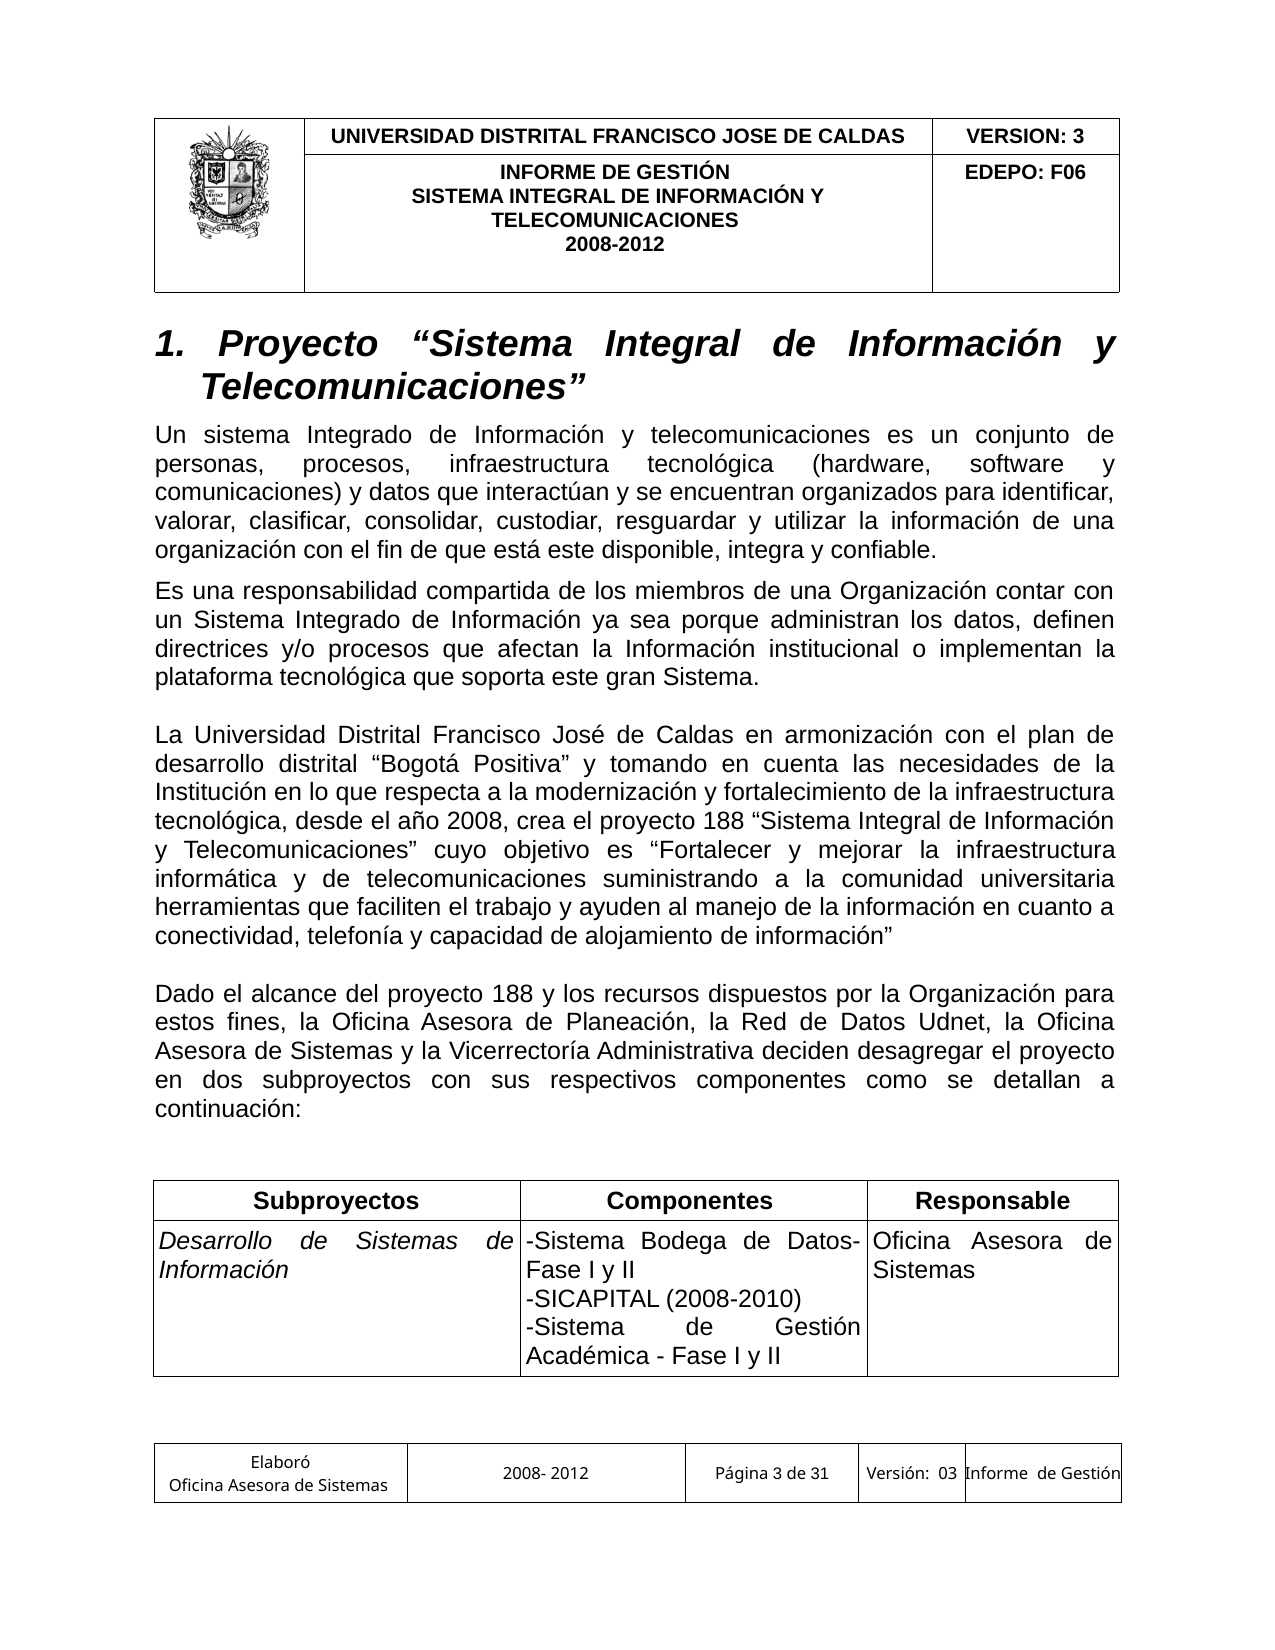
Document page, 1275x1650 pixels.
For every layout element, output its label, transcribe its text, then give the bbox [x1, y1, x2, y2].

table_header Responsable [868, 1181, 1118, 1220]
table_header Subproyectos [154, 1181, 520, 1220]
subtitle 1. Proyecto “Sistema Integral de Información y Telecomunicaciones” [154, 321, 1116, 407]
text Un sistema Integrado de Información y telecomunicaciones es un conjunto de personas, procesos, infraestructura tecnológica (hardware, software y comunicaciones) y datos que interactúan y se encuentran organizados para identificar, valorar, clasificar, consolidar, custodiar, resguardar y utilizar la información de una organización con el fin de que está este disponible, integra y confiable. [154, 420, 1116, 563]
text Es una responsabilidad compartida de los miembros de una Organización contar con un Sistema Integrado de Información ya sea porque administran los datos, definen directrices y/o procesos que afectan la Información institucional o implementan la plataforma tecnológica que soporta este gran Sistema. [154, 576, 1116, 691]
table_cell Desarrollo de Sistemas de Información [154, 1221, 520, 1376]
text Dado el alcance del proyecto 188 y los recursos dispuestos por la Organización para estos fines, la Oficina Asesora de Planeación, la Red de Datos Udnet, la Oficina Asesora de Sistemas y la Vicerrectoría Administrativa deciden desagregar el proyecto en dos subproyectos con sus respectivos componentes como se detallan a continuación: [154, 978, 1116, 1122]
table_header Componentes [521, 1181, 867, 1220]
picture [188, 124, 270, 239]
text La Universidad Distrital Francisco José de Caldas en armonización con el plan de desarrollo distrital “Bogotá Positiva” y tomando en cuenta las necesidades de la Institución en lo que respecta a la modernización y fortalecimiento de la infraestructura tecnológica, desde el año 2008, crea el proyecto 188 “Sistema Integral de Información y Telecomunicaciones” cuyo objetivo es “Fortalecer y mejorar la infraestructura informática y de telecomunicaciones suministrando a la comunidad universitaria herramientas que faciliten el trabajo y ayuden al manejo de la información en cuanto a conectividad, telefonía y capacidad de alojamiento de información” [154, 720, 1116, 950]
table_cell Oficina Asesora de Sistemas [868, 1221, 1118, 1376]
table_cell -Sistema Bodega de Datos- Fase I y II -SICAPITAL (2008-2010) -Sistema de Gestión Académica - Fase I y II [521, 1221, 867, 1376]
